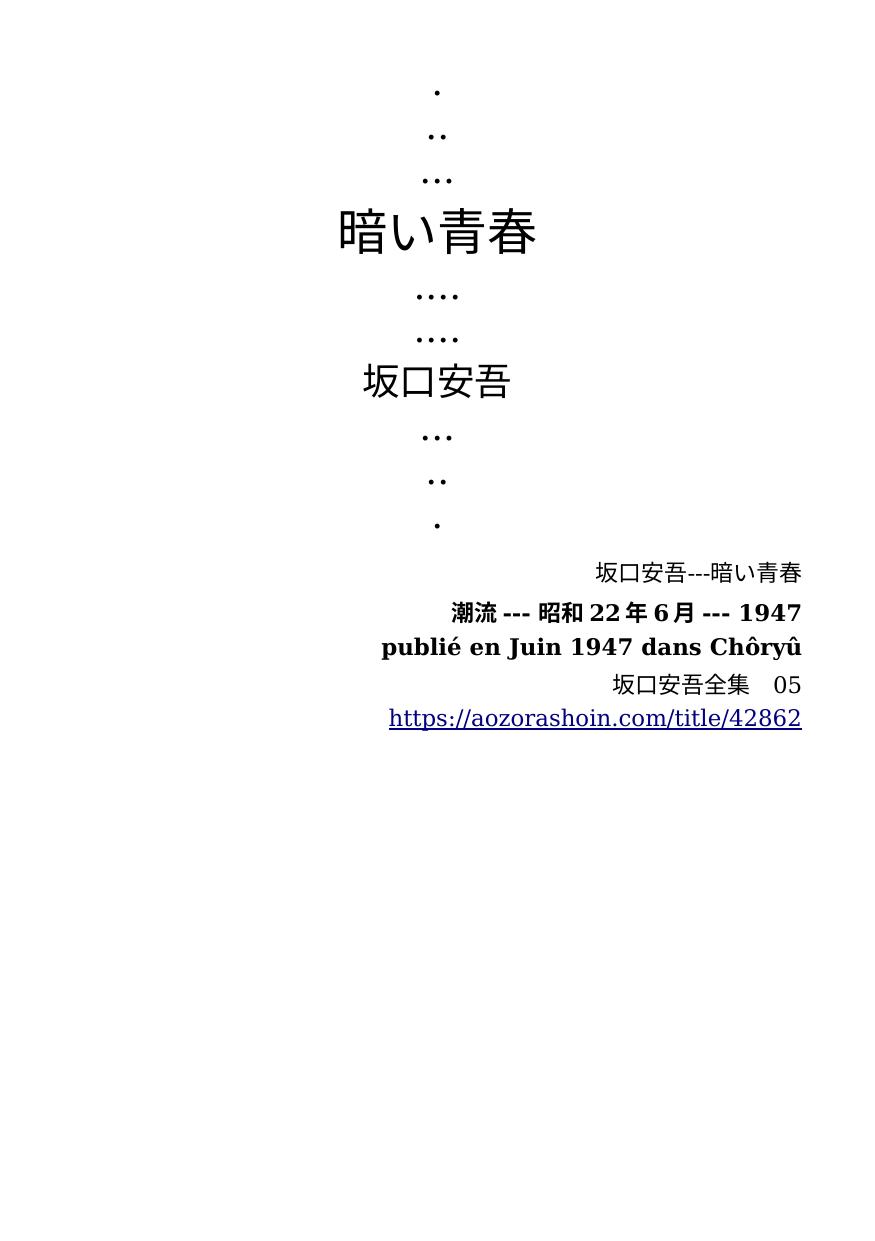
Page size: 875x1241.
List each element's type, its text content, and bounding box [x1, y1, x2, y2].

text 潮流 --- 昭和22年6月 --- 1947 [72, 594, 802, 628]
text 坂口安吾---暗い青春 [72, 555, 802, 588]
text 坂口安吾全集 05 [72, 666, 802, 700]
text publié en Juin 1947 dans Chôryû [72, 634, 802, 661]
text https://aozorashoin.com/title/42862 [72, 706, 802, 732]
subtitle . .. ... 暗い青春 .... .... 坂口安吾 ... .. . [36, 61, 838, 537]
